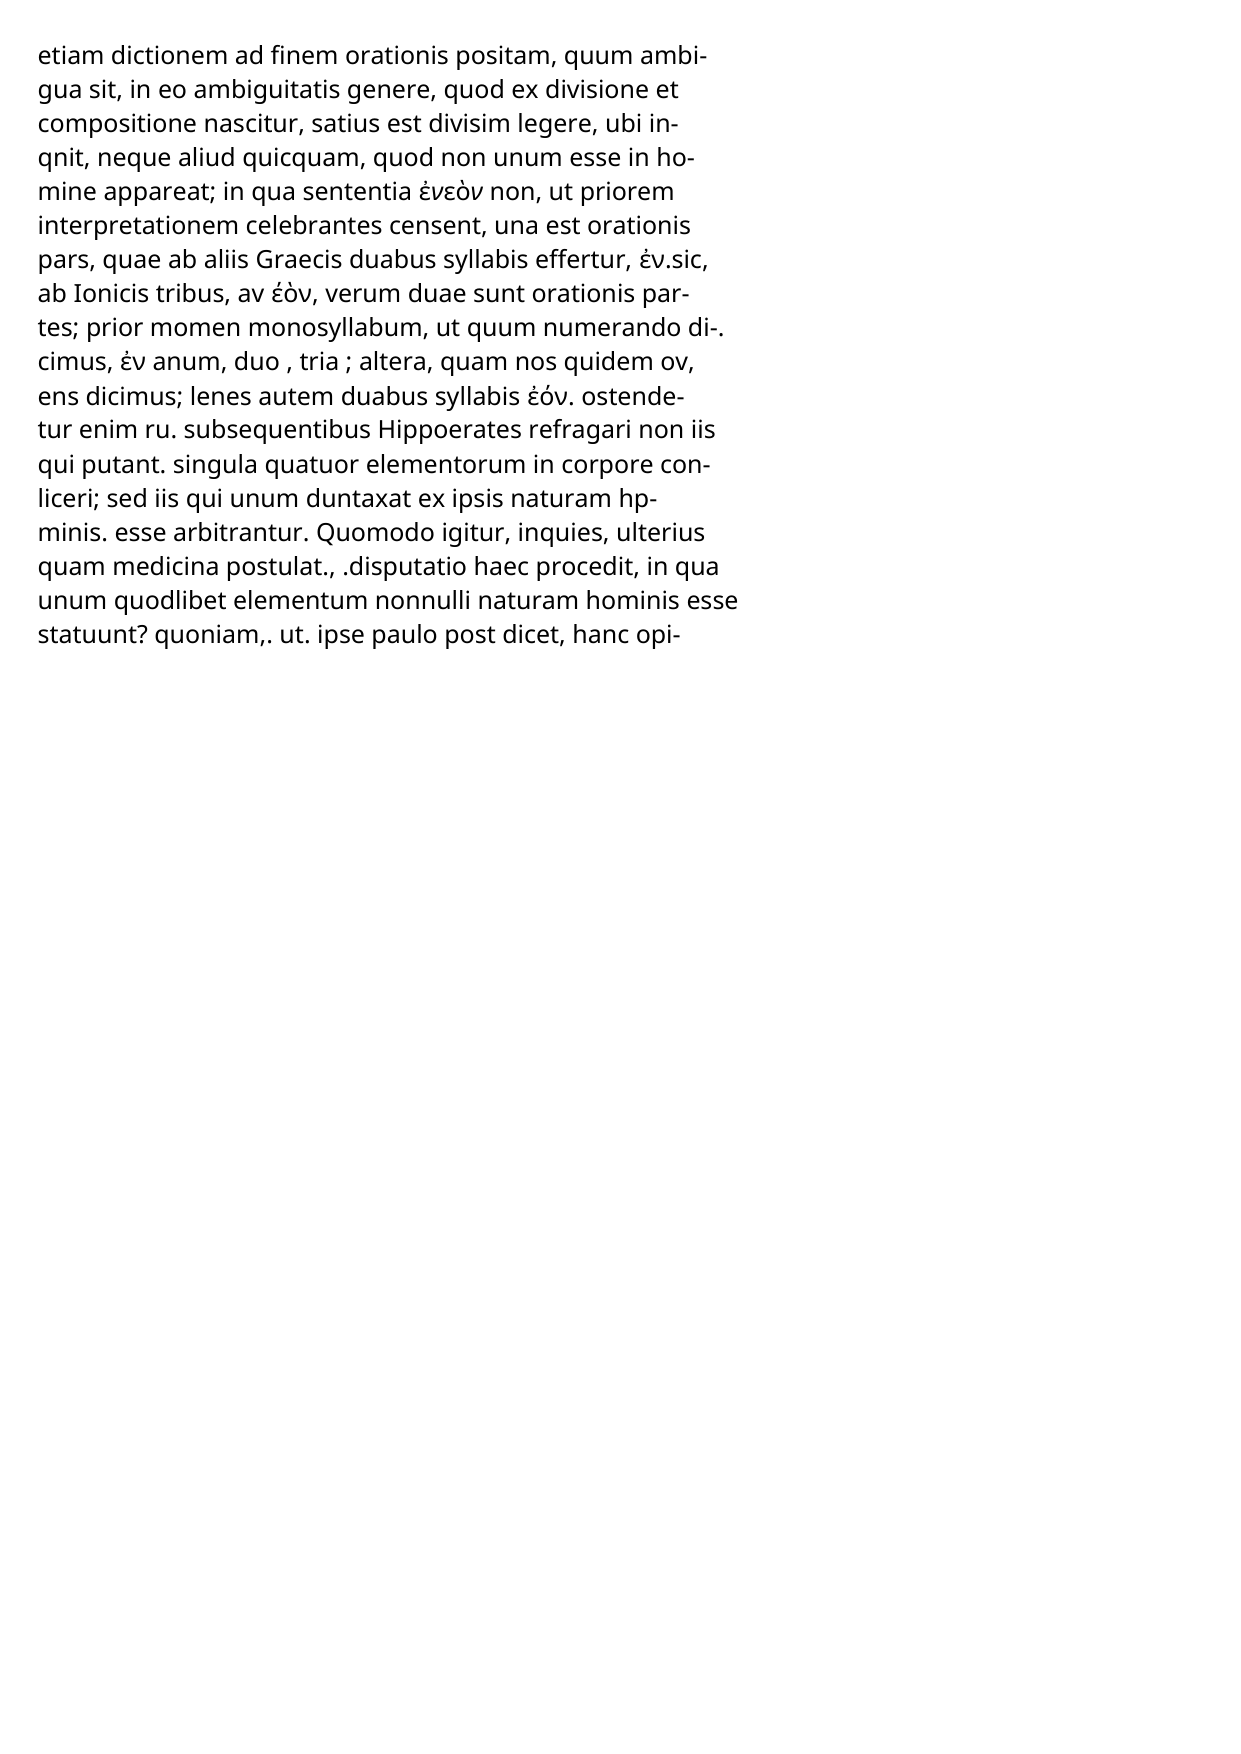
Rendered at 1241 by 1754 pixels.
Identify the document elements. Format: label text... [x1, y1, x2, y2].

text etiam dictionem ad finem orationis positam, quum ambi- gua sit, in eo ambiguitatis genere, quod ex divisione et compositione nascitur, satius est divisim legere, ubi in- qnit, neque aliud quicquam, quod non unum esse in ho- mine appareat; in qua sententia ἐνεὸν non, ut priorem interpretationem celebrantes censent, una est orationis pars, quae ab aliis Graecis duabus syllabis effertur, ἐν.sic, ab Ionicis tribus, av έὸν, verum duae sunt orationis par- tes; prior momen monosyllabum, ut quum numerando di-. cimus, ἐν anum, duo , tria ; altera, quam nos quidem ov, ens dicimus; lenes autem duabus syllabis ἐόν. ostende- tur enim ru. subsequentibus Hippoerates refragari non iis qui putant. singula quatuor elementorum in corpore con- liceri; sed iis qui unum duntaxat ex ipsis naturam hp- minis. esse arbitrantur. Quomodo igitur, inquies, ulterius quam medicina postulat., .disputatio haec procedit, in qua unum quodlibet elementum nonnulli naturam hominis esse statuunt? quoniam,. ut. ipse paulo post dicet, hanc opi- [37, 37, 1203, 651]
